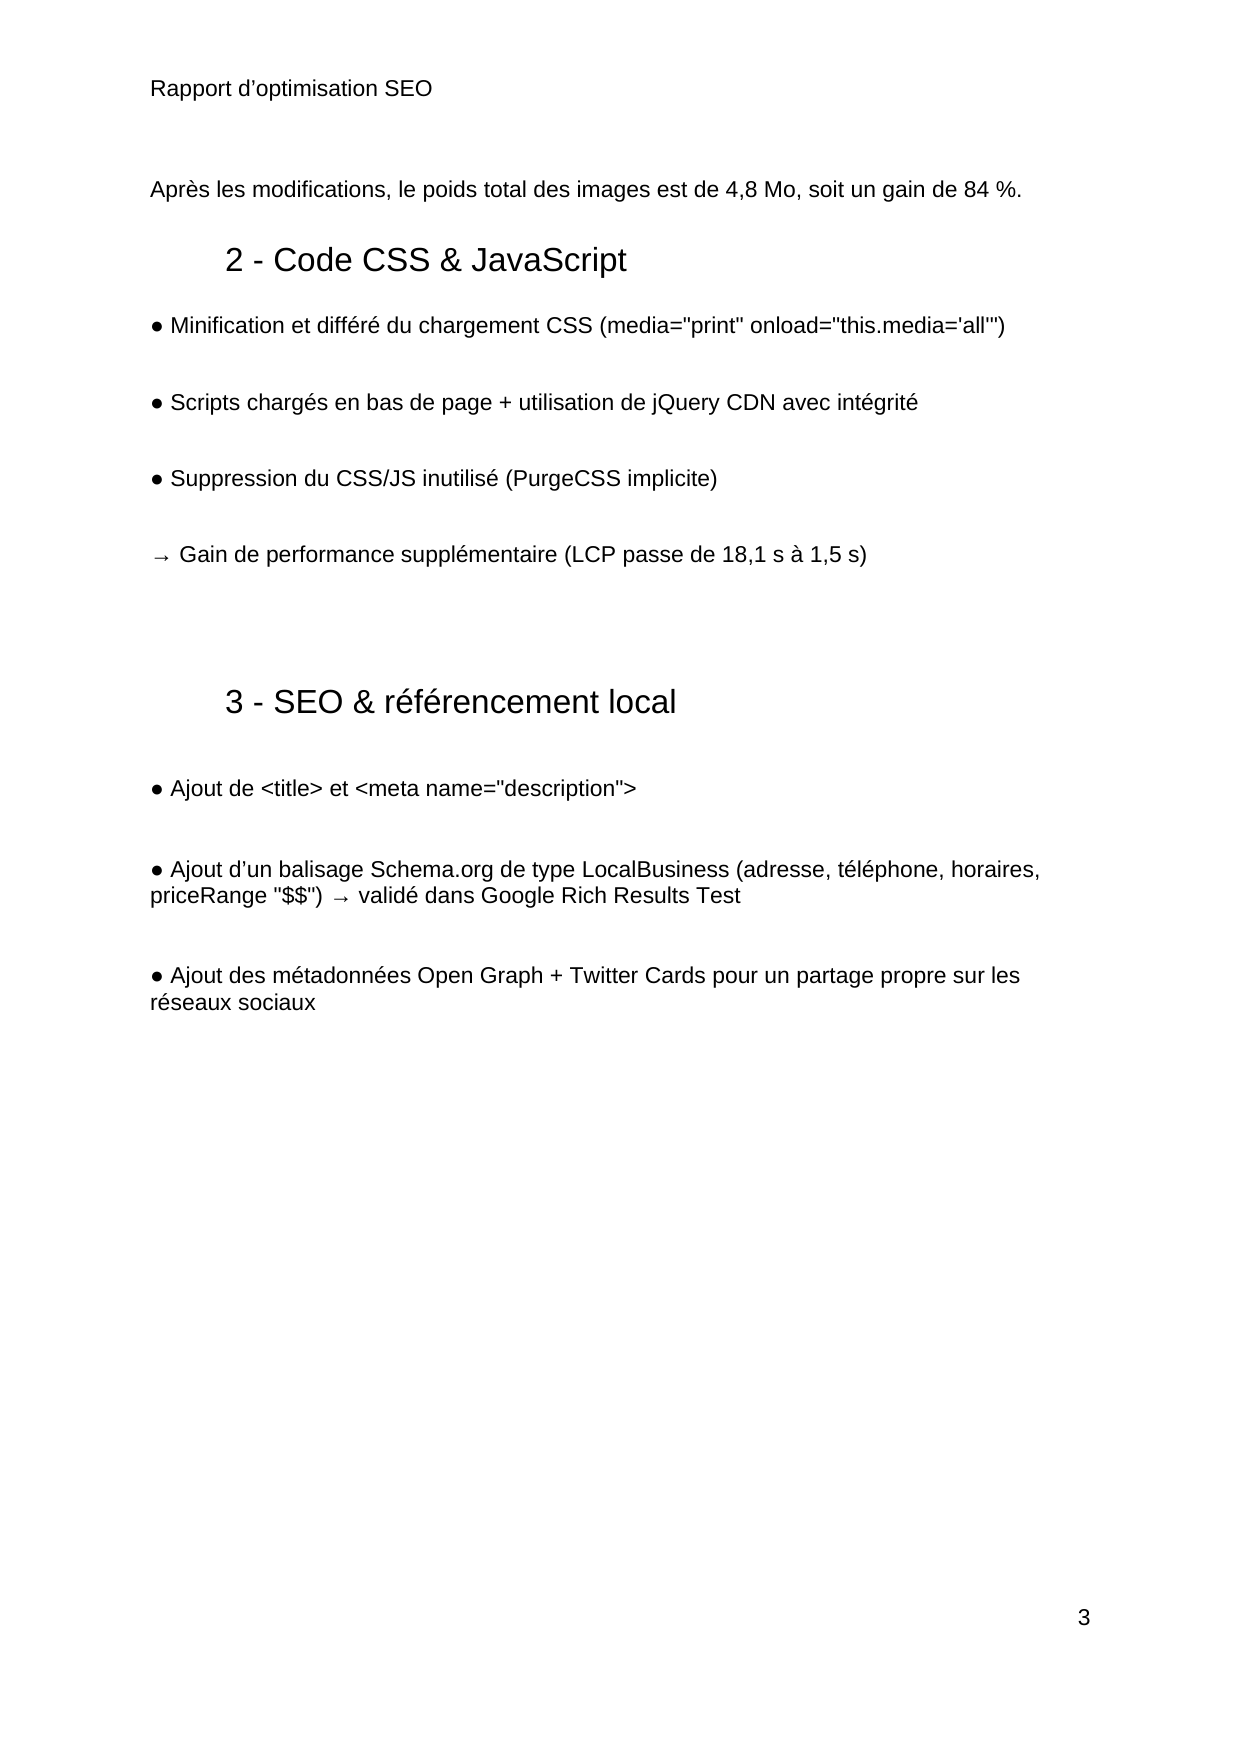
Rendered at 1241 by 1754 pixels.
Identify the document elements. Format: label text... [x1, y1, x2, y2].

subtitle ● Suppression du CSS/JS inutilisé (PurgeCSS implicite) [150, 465, 1090, 491]
subtitle ● Scripts chargés en bas de page + utilisation de jQuery CDN avec intégrité [150, 388, 1090, 415]
subtitle 2 - Code CSS & JavaScript ● Minification et différé du chargement CSS (media="print" onload="this.media='all'") [150, 240, 1090, 338]
subtitle ● Ajout d’un balisage Schema.org de type LocalBusiness (adresse, téléphone, horaires, priceRange "$$") → validé dans Google Rich Results Test [150, 856, 1090, 908]
text Après les modifications, le poids total des images est de 4,8 Mo, soit un gain de 84 %. [150, 176, 1090, 203]
subtitle 3 - SEO & référencement local [225, 644, 1090, 721]
subtitle → Gain de performance supplémentaire (LCP passe de 18,1 s à 1,5 s) [150, 541, 1090, 594]
subtitle ● Ajout des métadonnées Open Graph + Twitter Cards pour un partage propre sur les réseaux sociaux [150, 962, 1090, 1015]
subtitle ● Ajout de <title> et <meta name="description"> [150, 775, 1090, 801]
